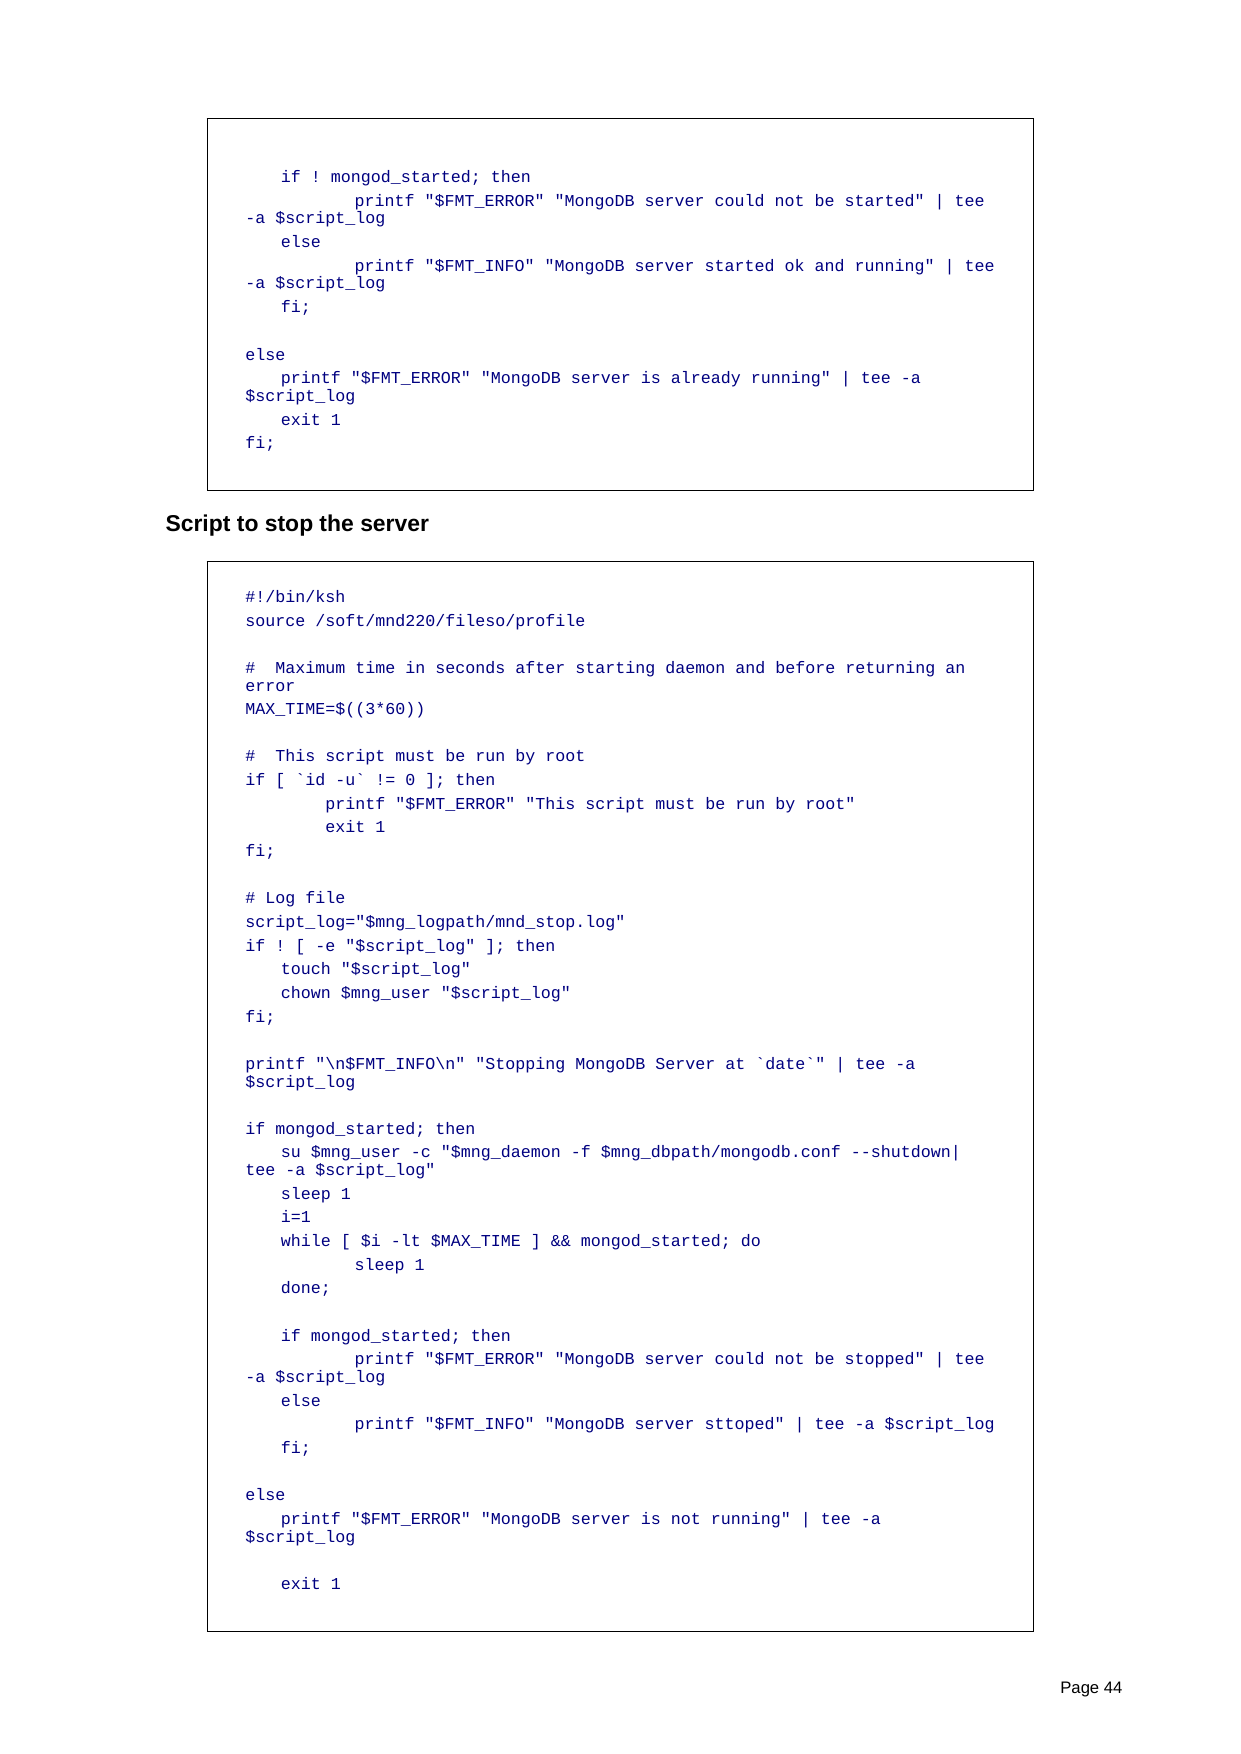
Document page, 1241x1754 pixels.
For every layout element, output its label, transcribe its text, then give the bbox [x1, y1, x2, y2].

text printf "$FMT_INFO" "MongoDB server started ok and running" | tee -a $script_log [208, 230, 1033, 272]
text printf "$FMT_ERROR" "This script must be run by root" [208, 768, 1033, 792]
text done; [208, 1253, 1033, 1297]
text if [ `id -u` != 0 ]; then [208, 745, 1033, 768]
text # Maximum time in seconds after starting daemon and before returning an error [208, 632, 1033, 674]
text fi; [208, 1413, 1033, 1457]
text touch "$script_log" [208, 934, 1033, 957]
text printf "$FMT_INFO" "MongoDB server sttoped" | tee -a $script_log [208, 1389, 1033, 1413]
text # This script must be run by root [208, 721, 1033, 745]
text printf "\n$FMT_INFO\n" "Stopping MongoDB Server at `date`" | tee -a $script_log [208, 1028, 1033, 1091]
text else [208, 1365, 1033, 1389]
text fi; [208, 272, 1033, 316]
text source /soft/mnd220/fileso/profile [208, 585, 1033, 629]
text if ! mongod_started; then [208, 142, 1033, 165]
text sleep 1 [208, 1229, 1033, 1253]
text chown $mng_user "$script_log" [208, 957, 1033, 981]
text fi; [208, 816, 1033, 860]
text if mongod_started; then [208, 1300, 1033, 1324]
text # Log file [208, 863, 1033, 887]
text if mongod_started; then [208, 1093, 1033, 1117]
text else [208, 319, 1033, 343]
text #!/bin/ksh [208, 562, 1033, 585]
text exit 1 [208, 1548, 1033, 1631]
text su $mng_user -c "$mng_daemon -f $mng_dbpath/mongodb.conf --shutdown| tee -a $script_log" [208, 1117, 1033, 1158]
text exit 1 [208, 792, 1033, 816]
text fi; [208, 408, 1033, 490]
text script_log="$mng_logpath/mnd_stop.log" [208, 887, 1033, 910]
text MAX_TIME=$((3*60)) [208, 674, 1033, 718]
text printf "$FMT_ERROR" "MongoDB server is not running" | tee -a $script_log [208, 1483, 1033, 1546]
subtitle Script to stop the server [165, 509, 1122, 536]
text exit 1 [208, 384, 1033, 408]
text else [208, 207, 1033, 230]
text sleep 1 [208, 1158, 1033, 1182]
text while [ $i -lt $MAX_TIME ] && mongod_started; do [208, 1206, 1033, 1229]
text printf "$FMT_ERROR" "MongoDB server is already running" | tee -a $script_log [208, 343, 1033, 384]
text fi; [208, 981, 1033, 1026]
text if ! [ -e "$script_log" ]; then [208, 910, 1033, 934]
text else [208, 1460, 1033, 1483]
text printf "$FMT_ERROR" "MongoDB server could not be stopped" | tee -a $script_log [208, 1324, 1033, 1365]
text i=1 [208, 1182, 1033, 1206]
text printf "$FMT_ERROR" "MongoDB server could not be started" | tee -a $script_log [208, 165, 1033, 207]
